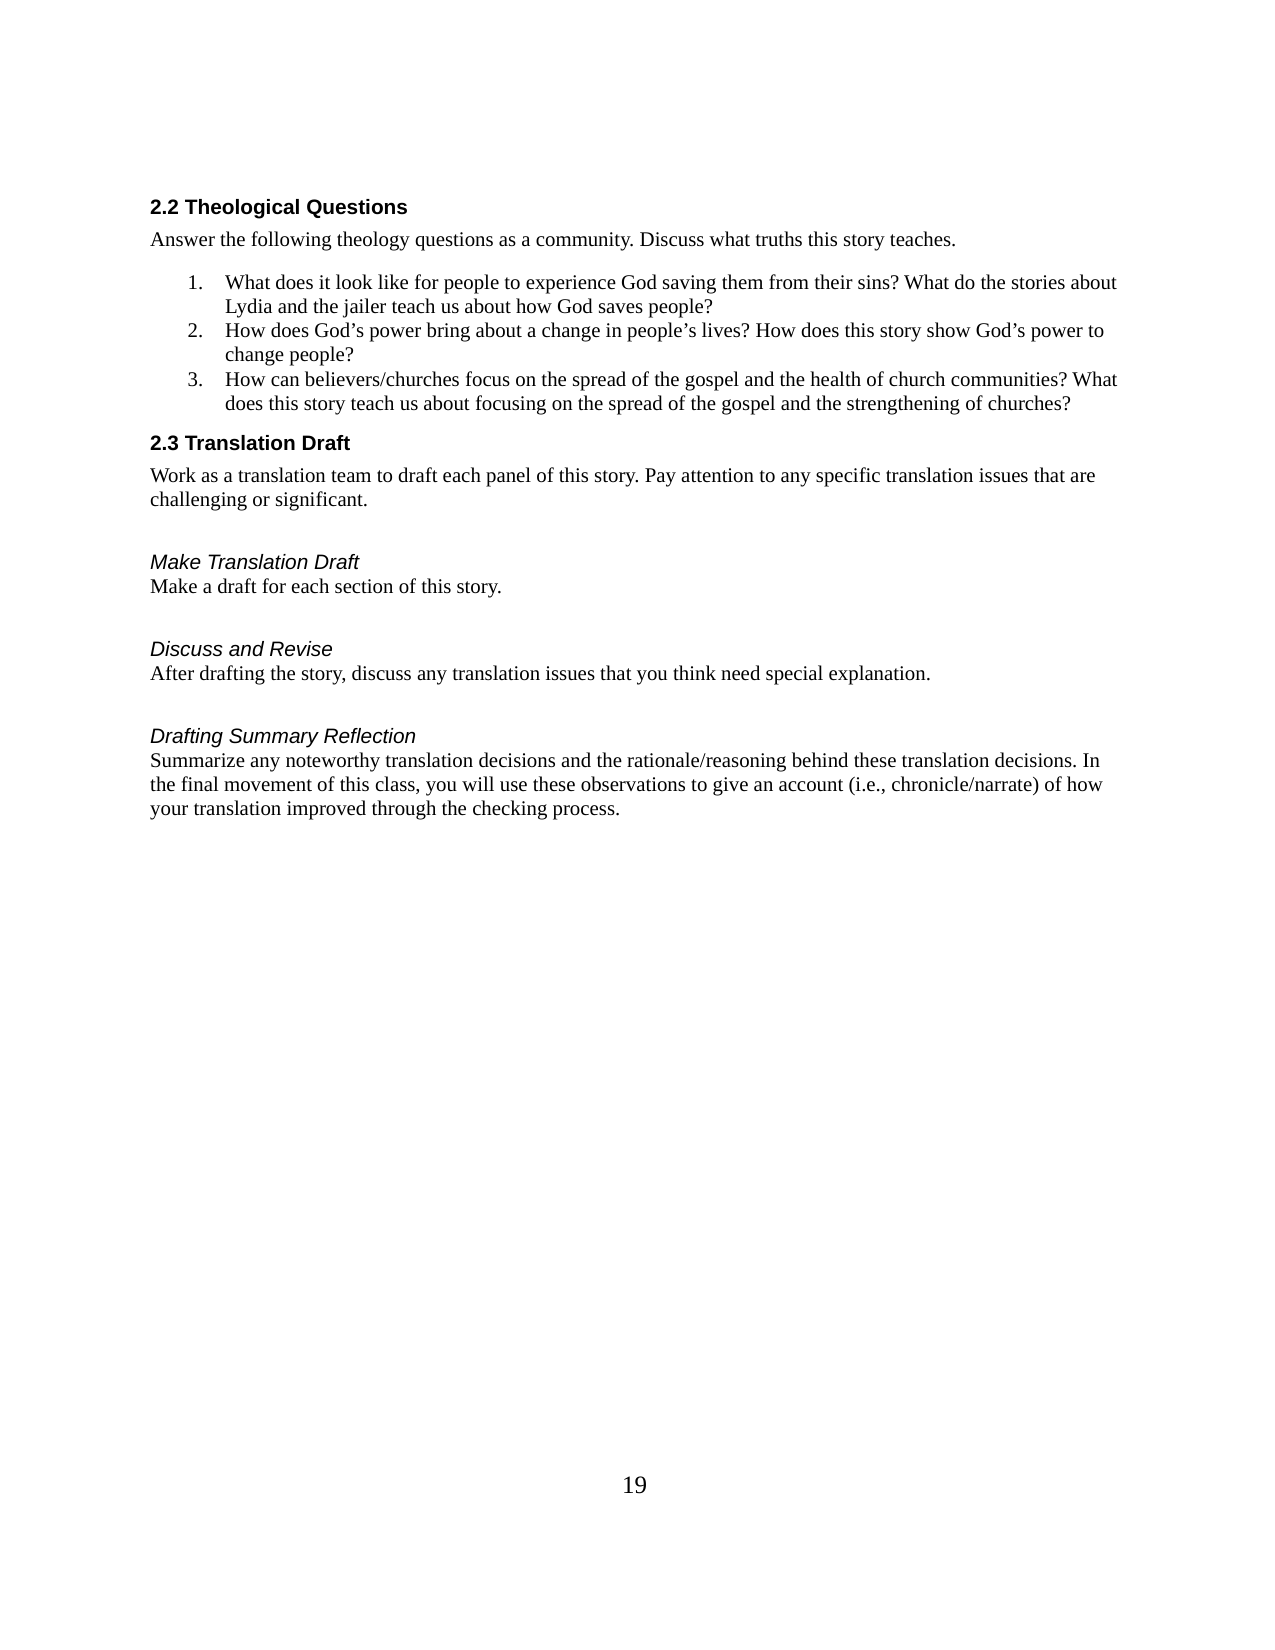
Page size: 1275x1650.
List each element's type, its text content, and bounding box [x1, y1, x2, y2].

text After drafting the story, discuss any translation issues that you think need special explanation. [150, 661, 1125, 684]
subtitle Drafting Summary Reflection [150, 723, 1125, 747]
list What does it look like for people to experience God saving them from their sins? What do the stories about Lydia and the jailer teach us about how God saves people? [187, 270, 1125, 318]
text Work as a translation team to draft each panel of this story. Pay attention to any specific translation issues that are challenging or significant. [150, 462, 1125, 511]
subtitle 2.2 Theological Questions [150, 195, 1125, 219]
subtitle Discuss and Revise [150, 637, 1125, 661]
list How can believers/churches focus on the spread of the gospel and the health of church communities? What does this story teach us about focusing on the spread of the gospel and the strengthening of churches? [187, 366, 1125, 414]
list How does God’s power bring about a change in people’s lives? How does this story show God’s power to change people? [187, 318, 1125, 366]
subtitle 2.3 Translation Draft [150, 431, 1125, 455]
text Summarize any noteworthy translation decisions and the rationale/reasoning behind these translation decisions. In the final movement of this class, you will use these observations to give an account (i.e., chronicle/narrate) of how your translation improved through the checking process. [150, 747, 1125, 820]
subtitle Make Translation Draft [150, 549, 1125, 573]
text Make a draft for each section of this story. [150, 573, 1125, 598]
text Answer the following theology questions as a community. Discuss what truths this story teaches. [150, 227, 1125, 251]
